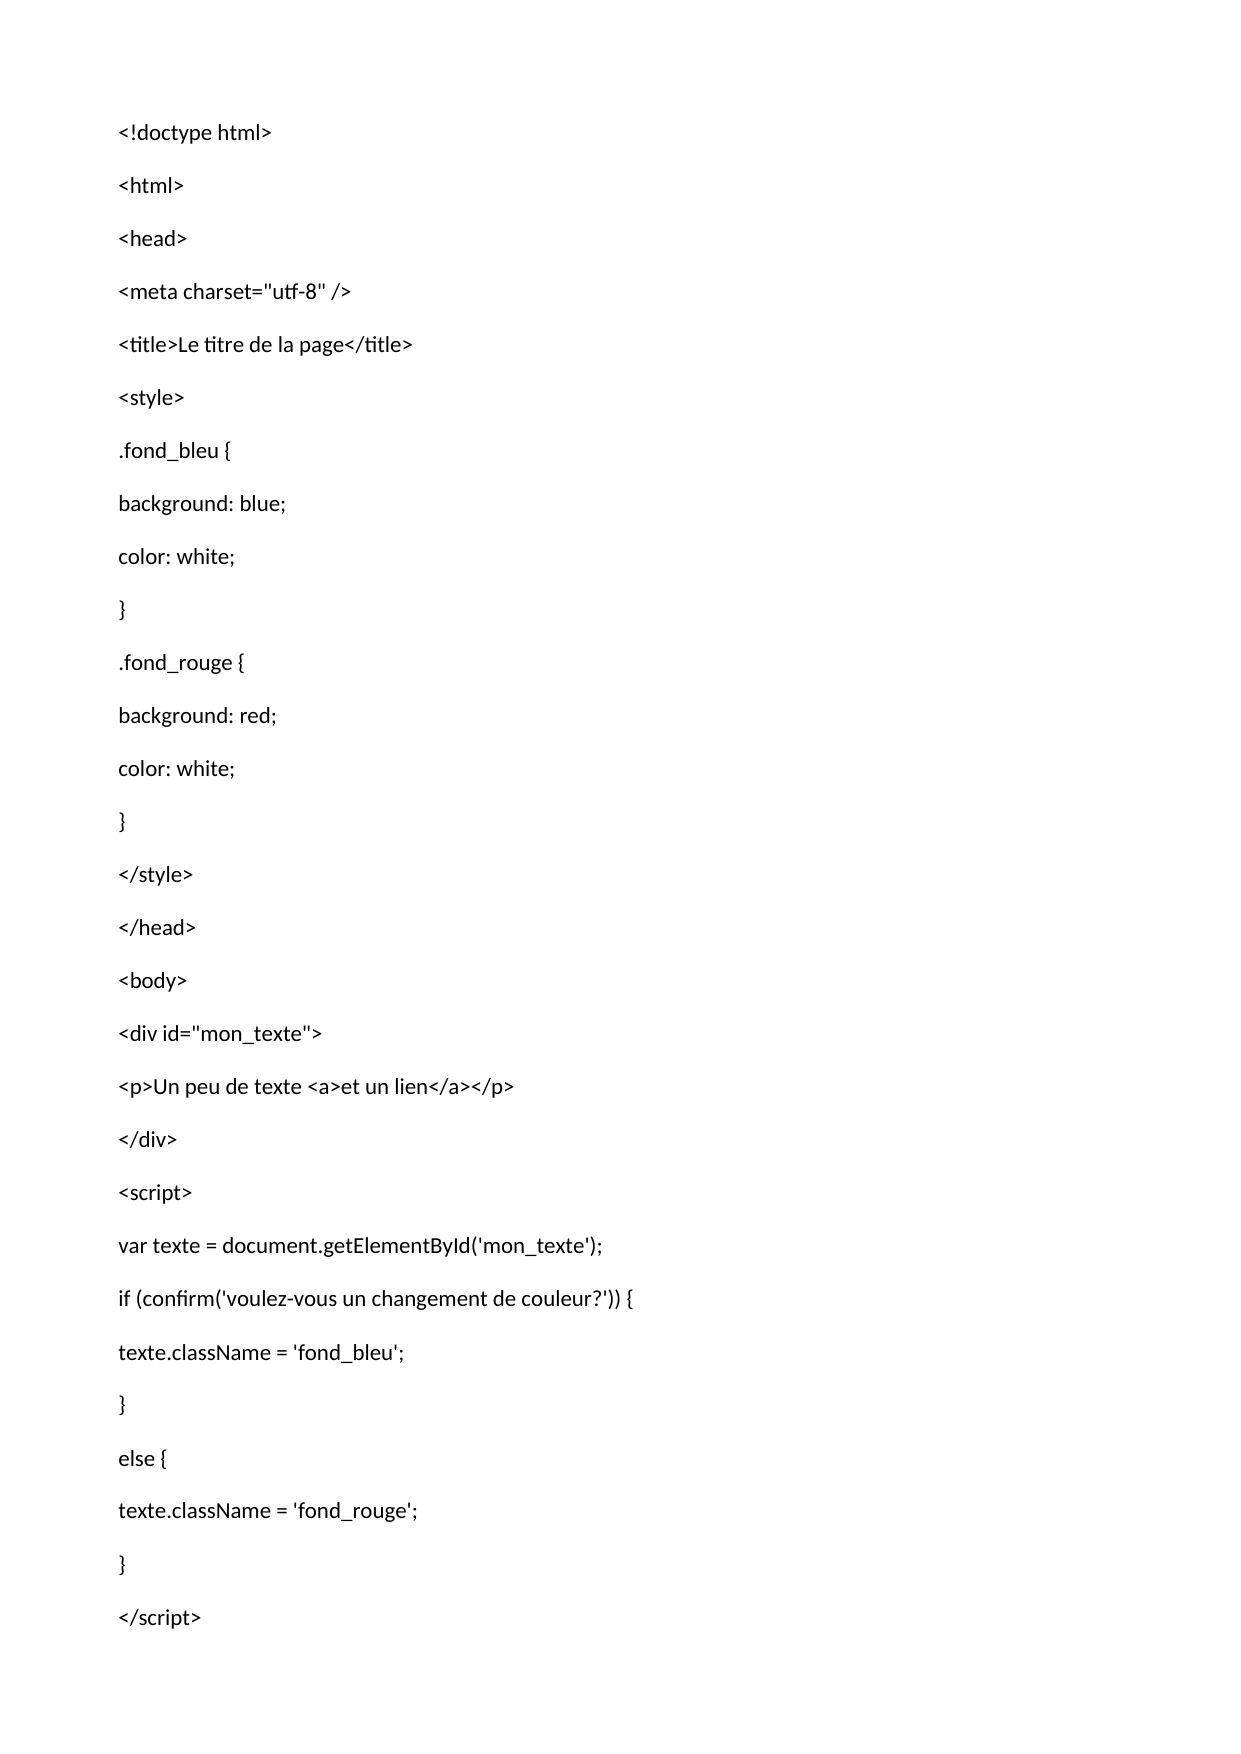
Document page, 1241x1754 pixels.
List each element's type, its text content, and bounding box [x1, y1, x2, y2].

text <!doctype html> [118, 118, 1122, 146]
text <html> [118, 171, 1122, 199]
text </script> [118, 1603, 1122, 1631]
text </head> [118, 913, 1122, 941]
text <body> [118, 966, 1122, 994]
text <head> [118, 224, 1122, 252]
text <div id="mon_texte"> [118, 1019, 1122, 1047]
text else { [118, 1444, 1122, 1472]
text .fond_bleu { [118, 436, 1122, 464]
text <p>Un peu de texte <a>et un lien</a></p> [118, 1072, 1122, 1101]
text var texte = document.getElementById('mon_texte'); [118, 1232, 1122, 1259]
text } [118, 1550, 1122, 1578]
text } [118, 595, 1122, 623]
text color: white; [118, 754, 1122, 782]
text <meta charset="utf-8" /> [118, 277, 1122, 305]
text </style> [118, 860, 1122, 888]
text </div> [118, 1126, 1122, 1153]
text background: red; [118, 701, 1122, 729]
text .fond_rouge { [118, 648, 1122, 676]
text color: white; [118, 542, 1122, 570]
text <script> [118, 1178, 1122, 1207]
text texte.className = 'fond_rouge'; [118, 1497, 1122, 1525]
text <style> [118, 383, 1122, 411]
text texte.className = 'fond_bleu'; [118, 1338, 1122, 1366]
text } [118, 807, 1122, 835]
text <title>Le titre de la page</title> [118, 330, 1122, 358]
text } [118, 1391, 1122, 1419]
text background: blue; [118, 489, 1122, 517]
text if (confirm('voulez-vous un changement de couleur?')) { [118, 1284, 1122, 1313]
